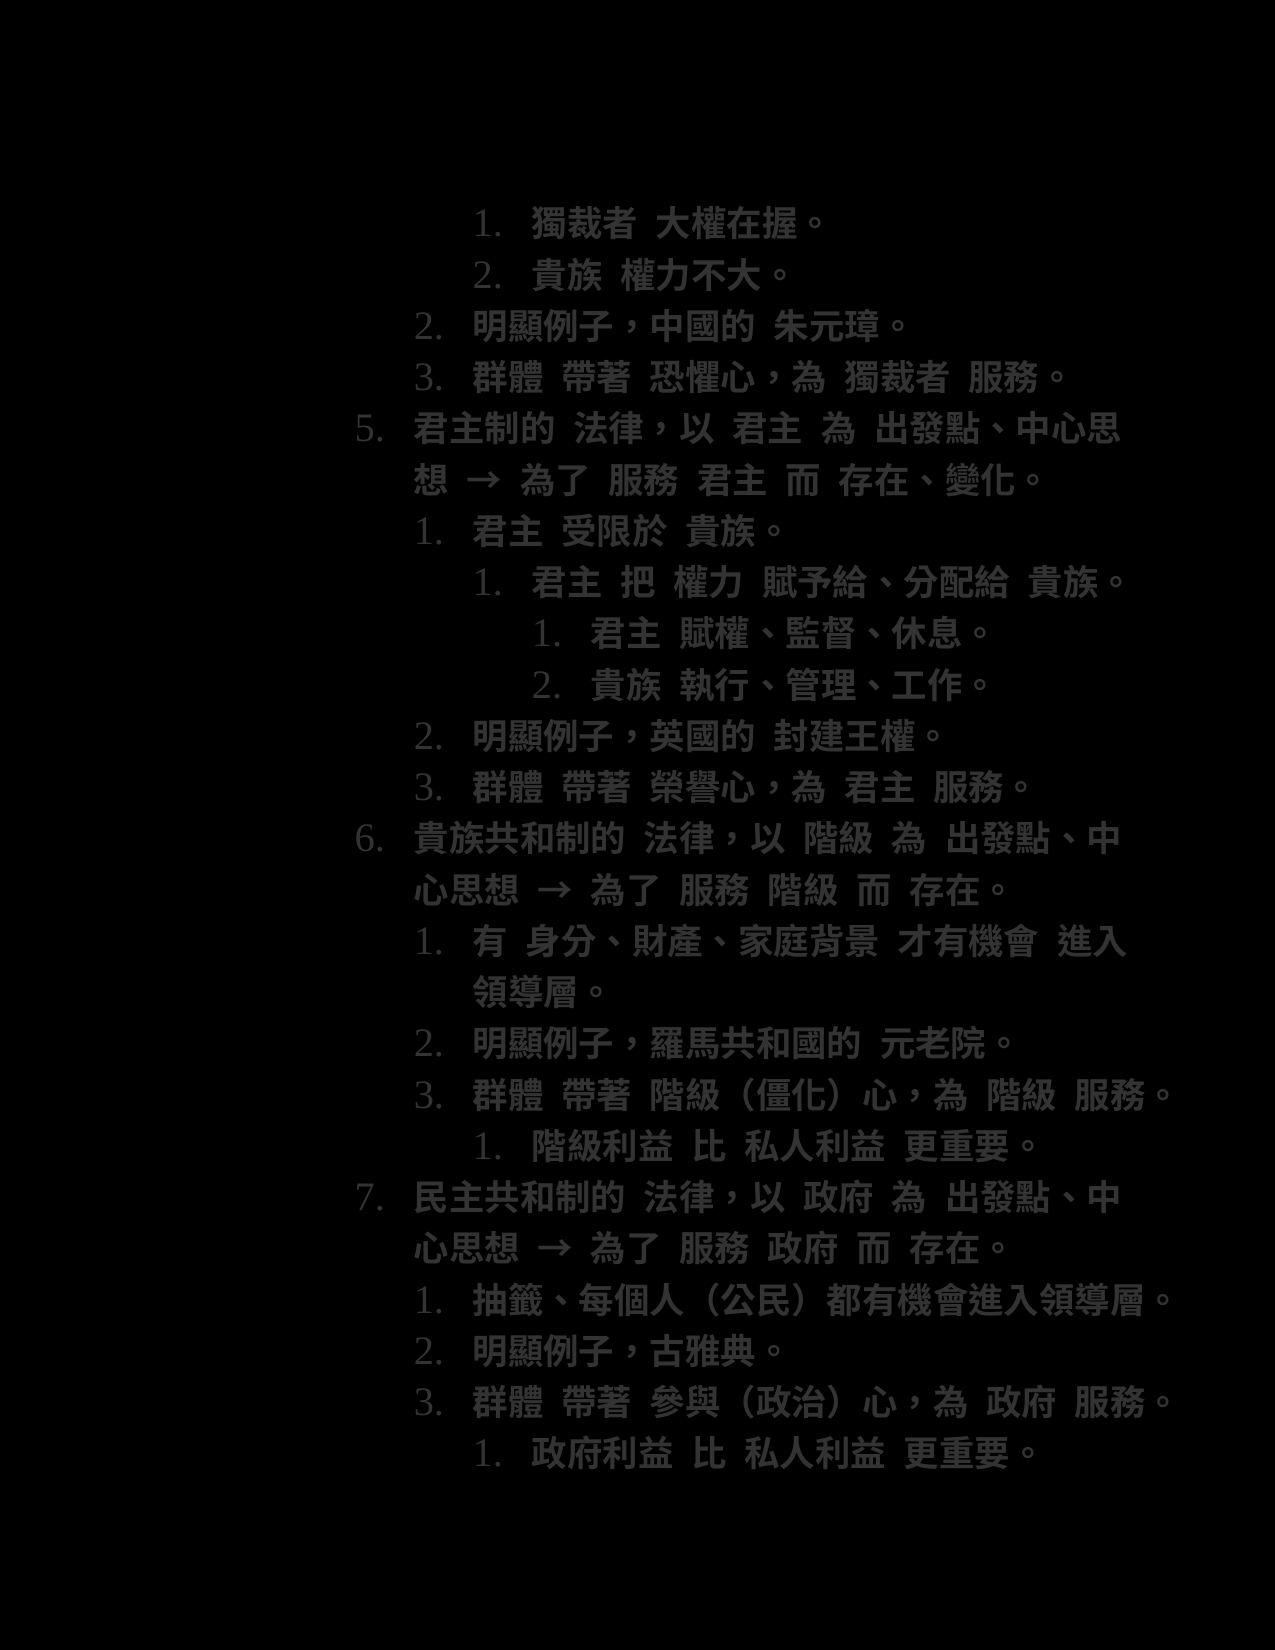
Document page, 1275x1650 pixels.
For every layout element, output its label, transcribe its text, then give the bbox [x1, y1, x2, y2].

list 明顯例子，中國的 朱元璋。 [413, 298, 1157, 349]
list 貴族共和制的 法律，以 階級 為 出發點、中心思想 → 為了 服務 階級 而 存在。 [354, 811, 1157, 913]
list 君主 受限於 貴族。 [413, 503, 1157, 554]
list 明顯例子，古雅典。 [413, 1323, 1157, 1374]
list 階級利益 比 私人利益 更重要。 [472, 1118, 1157, 1169]
list 貴族 權力不大。 [472, 247, 1157, 298]
list 明顯例子，羅馬共和國的 元老院。 [413, 1016, 1157, 1067]
list 抽籤、每個人（公民）都有機會進入領導層。 [413, 1272, 1157, 1323]
list 有 身分、財產、家庭背景 才有機會 進入 領導層。 [413, 913, 1157, 1016]
list 獨裁者 大權在握。 [472, 196, 1157, 247]
list 民主共和制的 法律，以 政府 為 出發點、中心思想 → 為了 服務 政府 而 存在。 [354, 1169, 1157, 1272]
list 明顯例子，英國的 封建王權。 [413, 708, 1157, 759]
list 政府利益 比 私人利益 更重要。 [472, 1426, 1157, 1477]
list 君主制的 法律，以 君主 為 出發點、中心思想 → 為了 服務 君主 而 存在、變化。 [354, 401, 1157, 503]
list 群體 帶著 參與（政治）心，為 政府 服務。 [413, 1374, 1157, 1426]
list 君主 把 權力 賦予給、分配給 貴族。 [472, 554, 1157, 606]
list 君主 賦權、監督、休息。 [532, 606, 1157, 657]
list 群體 帶著 恐懼心，為 獨裁者 服務。 [413, 349, 1157, 401]
list 貴族 執行、管理、工作。 [532, 657, 1157, 708]
list 群體 帶著 榮譽心，為 君主 服務。 [413, 759, 1157, 811]
list 群體 帶著 階級（僵化）心，為 階級 服務。 [413, 1067, 1157, 1118]
